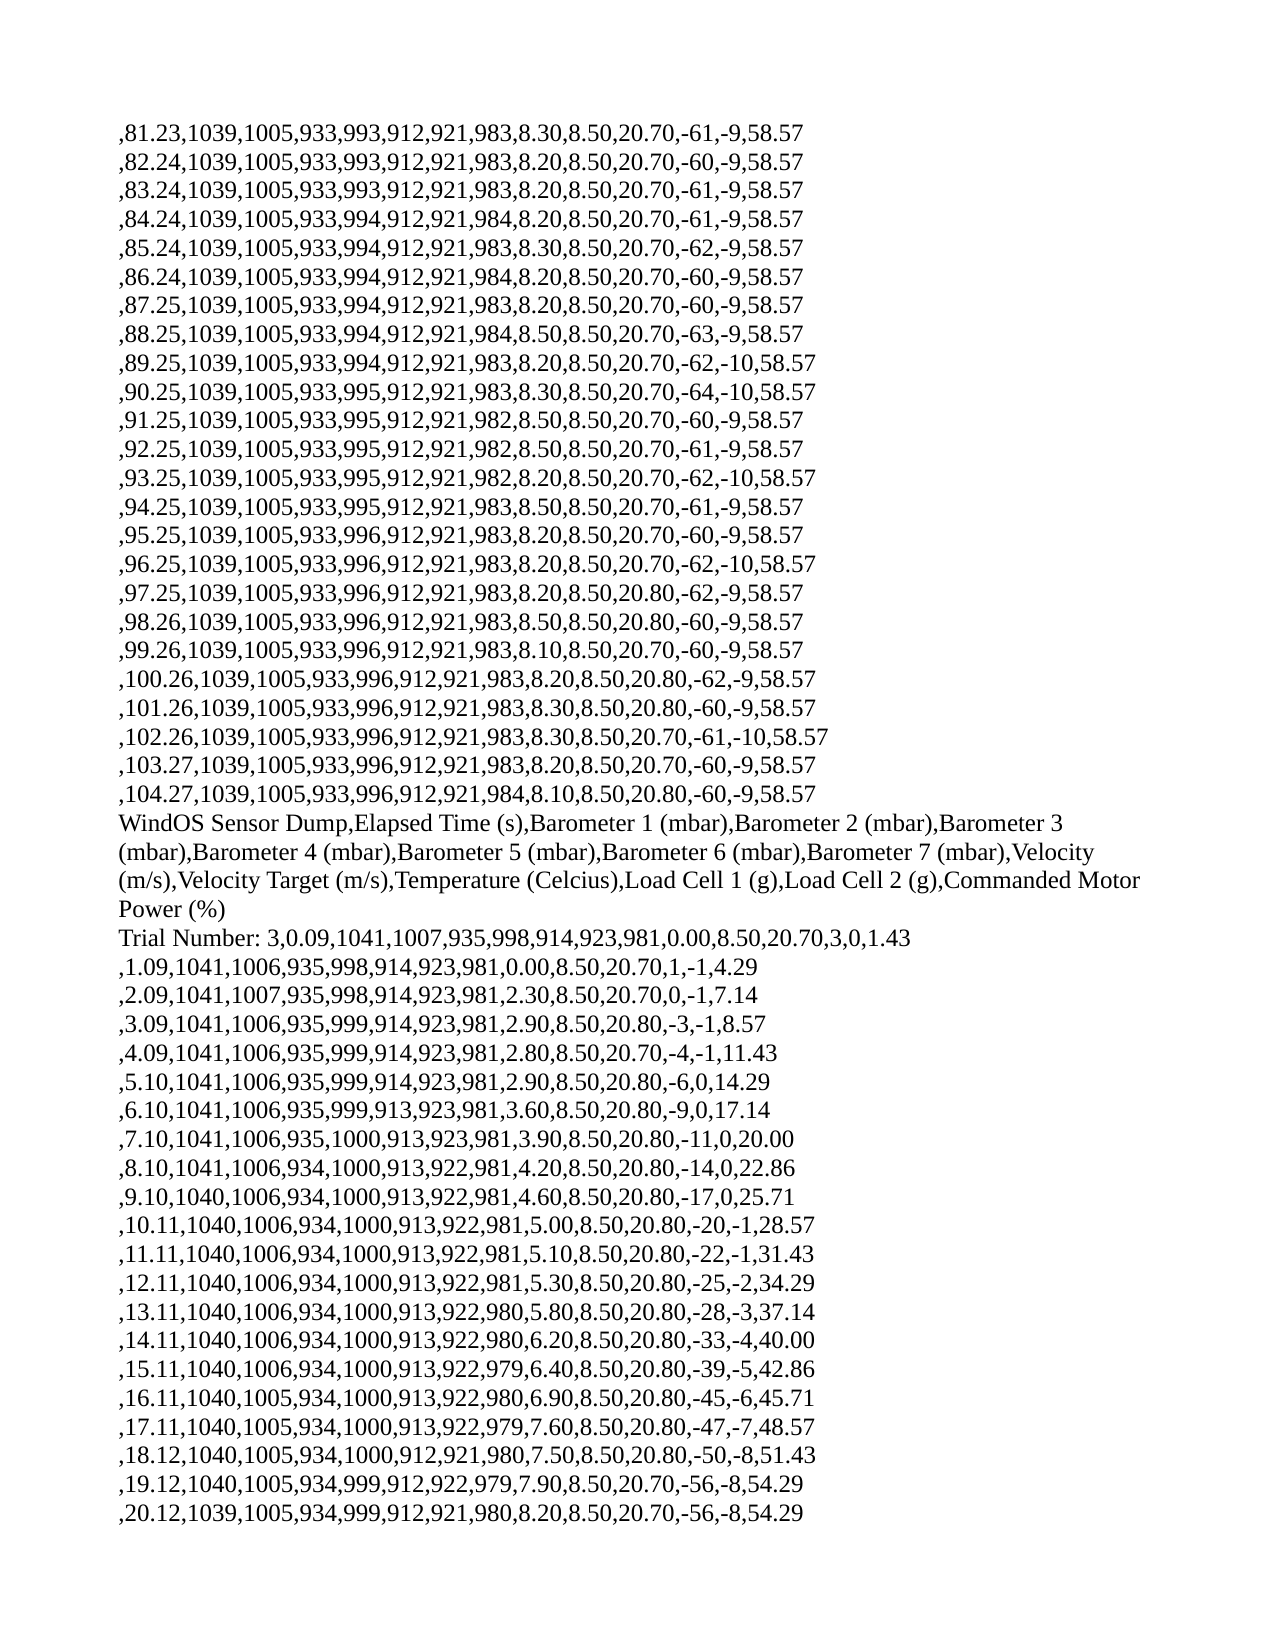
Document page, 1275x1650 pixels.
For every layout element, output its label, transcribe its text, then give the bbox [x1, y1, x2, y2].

text ,96.25,1039,1005,933,996,912,921,983,8.20,8.50,20.70,-62,-10,58.57 [118, 549, 1157, 578]
text ,85.24,1039,1005,933,994,912,921,983,8.30,8.50,20.70,-62,-9,58.57 [118, 233, 1157, 262]
text ,90.25,1039,1005,933,995,912,921,983,8.30,8.50,20.70,-64,-10,58.57 [118, 377, 1157, 406]
text ,103.27,1039,1005,933,996,912,921,983,8.20,8.50,20.70,-60,-9,58.57 [118, 751, 1157, 779]
text ,104.27,1039,1005,933,996,912,921,984,8.10,8.50,20.80,-60,-9,58.57 [118, 779, 1157, 808]
text ,8.10,1041,1006,934,1000,913,922,981,4.20,8.50,20.80,-14,0,22.86 [118, 1153, 1157, 1182]
text ,13.11,1040,1006,934,1000,913,922,980,5.80,8.50,20.80,-28,-3,37.14 [118, 1297, 1157, 1326]
text ,12.11,1040,1006,934,1000,913,922,981,5.30,8.50,20.80,-25,-2,34.29 [118, 1268, 1157, 1297]
text ,87.25,1039,1005,933,994,912,921,983,8.20,8.50,20.70,-60,-9,58.57 [118, 291, 1157, 319]
text ,18.12,1040,1005,934,1000,912,921,980,7.50,8.50,20.80,-50,-8,51.43 [118, 1441, 1157, 1469]
text ,82.24,1039,1005,933,993,912,921,983,8.20,8.50,20.70,-60,-9,58.57 [118, 147, 1157, 176]
text ,102.26,1039,1005,933,996,912,921,983,8.30,8.50,20.70,-61,-10,58.57 [118, 722, 1157, 751]
text ,1.09,1041,1006,935,998,914,923,981,0.00,8.50,20.70,1,-1,4.29 [118, 952, 1157, 981]
text ,99.26,1039,1005,933,996,912,921,983,8.10,8.50,20.70,-60,-9,58.57 [118, 636, 1157, 664]
text ,16.11,1040,1005,934,1000,913,922,980,6.90,8.50,20.80,-45,-6,45.71 [118, 1383, 1157, 1412]
text ,2.09,1041,1007,935,998,914,923,981,2.30,8.50,20.70,0,-1,7.14 [118, 981, 1157, 1009]
text ,84.24,1039,1005,933,994,912,921,984,8.20,8.50,20.70,-61,-9,58.57 [118, 204, 1157, 233]
text ,101.26,1039,1005,933,996,912,921,983,8.30,8.50,20.80,-60,-9,58.57 [118, 693, 1157, 722]
text ,89.25,1039,1005,933,994,912,921,983,8.20,8.50,20.70,-62,-10,58.57 [118, 348, 1157, 377]
text ,94.25,1039,1005,933,995,912,921,983,8.50,8.50,20.70,-61,-9,58.57 [118, 492, 1157, 521]
text ,15.11,1040,1006,934,1000,913,922,979,6.40,8.50,20.80,-39,-5,42.86 [118, 1354, 1157, 1383]
text ,17.11,1040,1005,934,1000,913,922,979,7.60,8.50,20.80,-47,-7,48.57 [118, 1412, 1157, 1441]
text ,98.26,1039,1005,933,996,912,921,983,8.50,8.50,20.80,-60,-9,58.57 [118, 607, 1157, 636]
text ,83.24,1039,1005,933,993,912,921,983,8.20,8.50,20.70,-61,-9,58.57 [118, 176, 1157, 204]
text ,6.10,1041,1006,935,999,913,923,981,3.60,8.50,20.80,-9,0,17.14 [118, 1096, 1157, 1124]
text ,3.09,1041,1006,935,999,914,923,981,2.90,8.50,20.80,-3,-1,8.57 [118, 1009, 1157, 1038]
text Trial Number: 3,0.09,1041,1007,935,998,914,923,981,0.00,8.50,20.70,3,0,1.43 [118, 923, 1157, 952]
text ,19.12,1040,1005,934,999,912,922,979,7.90,8.50,20.70,-56,-8,54.29 [118, 1469, 1157, 1498]
text ,10.11,1040,1006,934,1000,913,922,981,5.00,8.50,20.80,-20,-1,28.57 [118, 1211, 1157, 1239]
text ,5.10,1041,1006,935,999,914,923,981,2.90,8.50,20.80,-6,0,14.29 [118, 1067, 1157, 1096]
text ,95.25,1039,1005,933,996,912,921,983,8.20,8.50,20.70,-60,-9,58.57 [118, 521, 1157, 549]
text ,100.26,1039,1005,933,996,912,921,983,8.20,8.50,20.80,-62,-9,58.57 [118, 664, 1157, 693]
text ,7.10,1041,1006,935,1000,913,923,981,3.90,8.50,20.80,-11,0,20.00 [118, 1124, 1157, 1153]
text ,14.11,1040,1006,934,1000,913,922,980,6.20,8.50,20.80,-33,-4,40.00 [118, 1326, 1157, 1354]
text ,11.11,1040,1006,934,1000,913,922,981,5.10,8.50,20.80,-22,-1,31.43 [118, 1239, 1157, 1268]
text ,93.25,1039,1005,933,995,912,921,982,8.20,8.50,20.70,-62,-10,58.57 [118, 463, 1157, 492]
text ,88.25,1039,1005,933,994,912,921,984,8.50,8.50,20.70,-63,-9,58.57 [118, 319, 1157, 348]
text ,86.24,1039,1005,933,994,912,921,984,8.20,8.50,20.70,-60,-9,58.57 [118, 262, 1157, 291]
text ,4.09,1041,1006,935,999,914,923,981,2.80,8.50,20.70,-4,-1,11.43 [118, 1038, 1157, 1067]
text ,81.23,1039,1005,933,993,912,921,983,8.30,8.50,20.70,-61,-9,58.57 [118, 118, 1157, 147]
text ,97.25,1039,1005,933,996,912,921,983,8.20,8.50,20.80,-62,-9,58.57 [118, 578, 1157, 607]
text ,91.25,1039,1005,933,995,912,921,982,8.50,8.50,20.70,-60,-9,58.57 [118, 406, 1157, 434]
text ,9.10,1040,1006,934,1000,913,922,981,4.60,8.50,20.80,-17,0,25.71 [118, 1182, 1157, 1211]
text ,92.25,1039,1005,933,995,912,921,982,8.50,8.50,20.70,-61,-9,58.57 [118, 434, 1157, 463]
text ,20.12,1039,1005,934,999,912,921,980,8.20,8.50,20.70,-56,-8,54.29 [118, 1498, 1157, 1527]
text WindOS Sensor Dump,Elapsed Time (s),Barometer 1 (mbar),Barometer 2 (mbar),Barometer 3 (mbar),Barometer 4 (mbar),Barometer 5 (mbar),Barometer 6 (mbar),Barometer 7 (mbar),Velocity (m/s),Velocity Target (m/s),Temperature (Celcius),Load Cell 1 (g),Load Cell 2 (g),Commanded Motor Power (%) [118, 808, 1157, 923]
